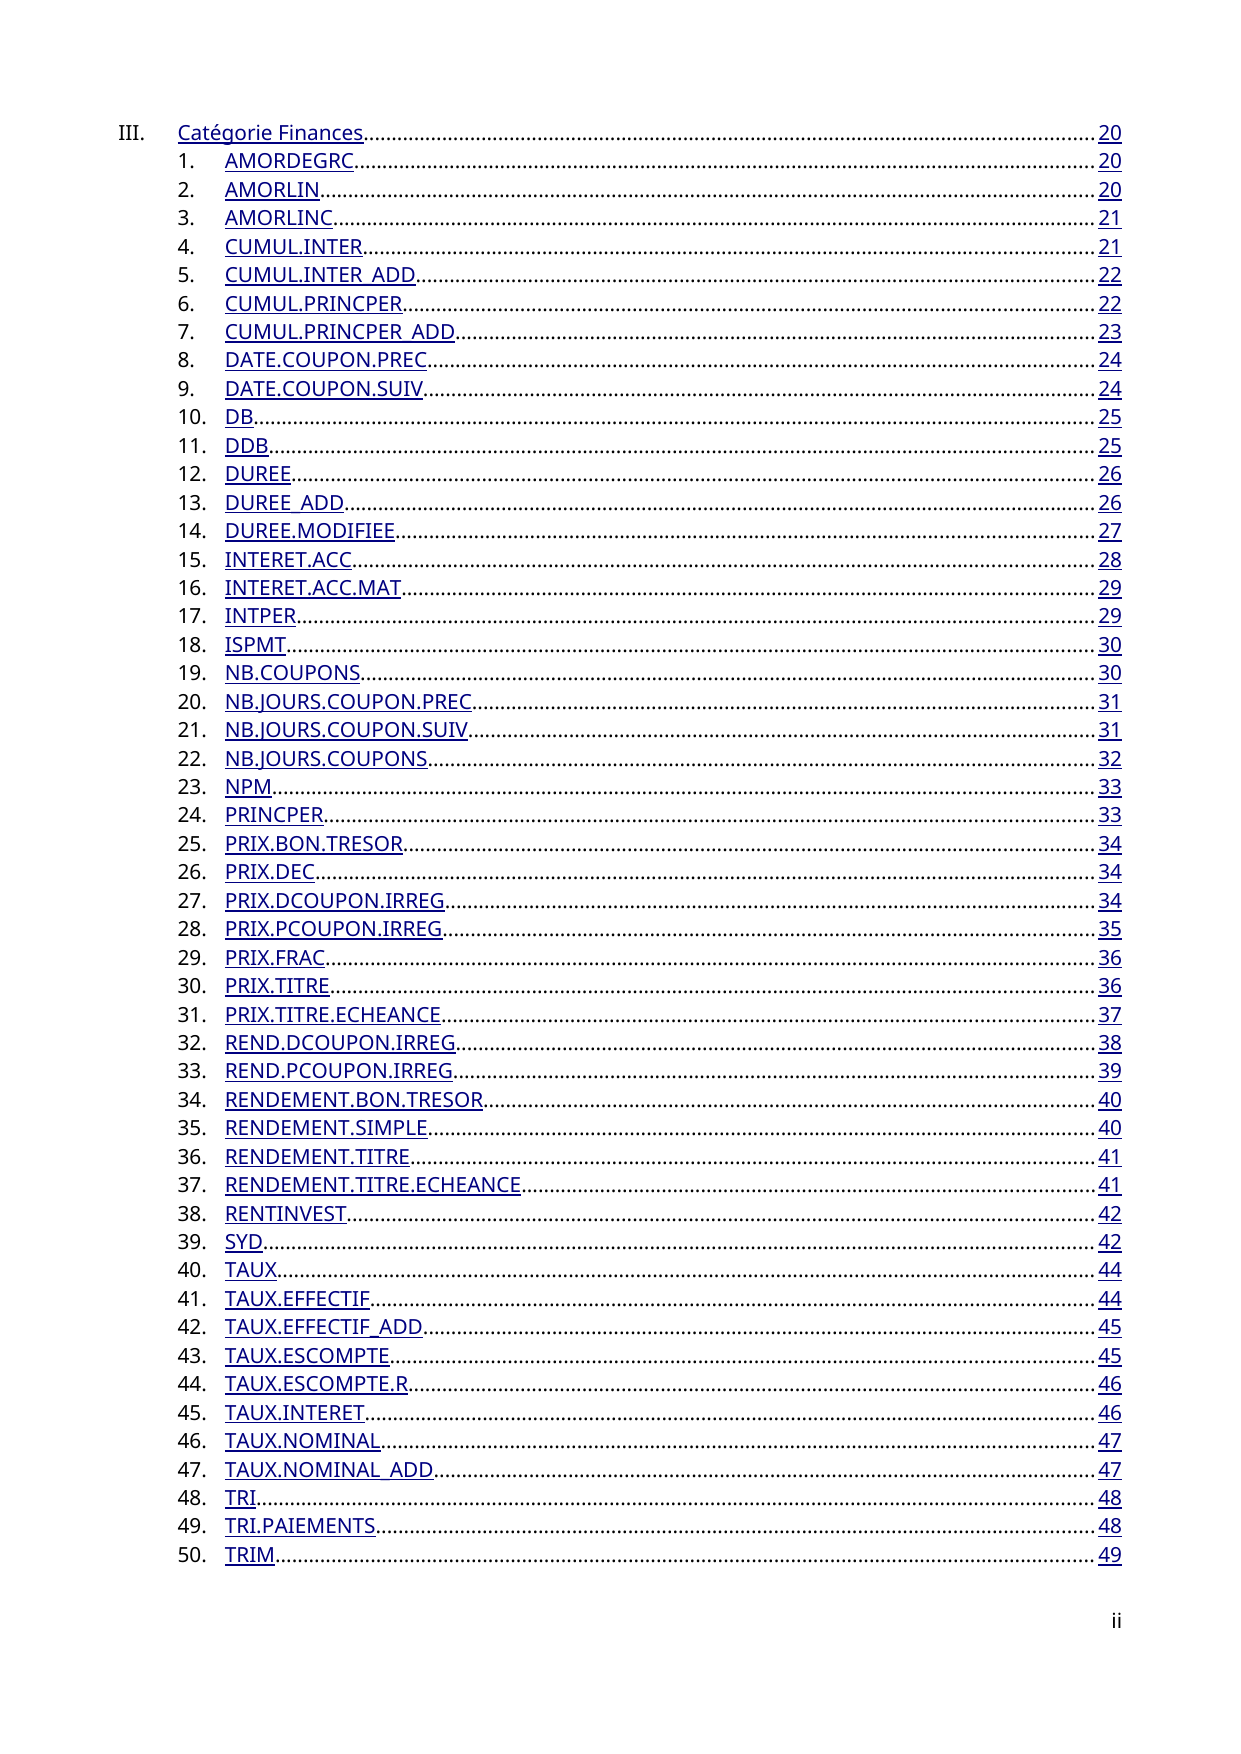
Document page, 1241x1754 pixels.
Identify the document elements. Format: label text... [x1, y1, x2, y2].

text 20. NB.JOURS.COUPON.PREC 31 [177, 687, 1122, 715]
text 45. TAUX.INTERET 46 [177, 1398, 1122, 1426]
text 43. TAUX.ESCOMPTE 45 [177, 1341, 1122, 1369]
text 26. PRIX.DEC 34 [177, 857, 1122, 886]
text 37. RENDEMENT.TITRE.ECHEANCE 41 [177, 1170, 1122, 1199]
text 15. INTERET.ACC 28 [177, 545, 1122, 573]
text 5. CUMUL.INTER_ADD 22 [177, 260, 1122, 289]
text 18. ISPMT 30 [177, 630, 1122, 658]
text 47. TAUX.NOMINAL_ADD 47 [177, 1455, 1122, 1483]
text 36. RENDEMENT.TITRE 41 [177, 1142, 1122, 1170]
text 28. PRIX.PCOUPON.IRREG 35 [177, 914, 1122, 943]
text 4. CUMUL.INTER 21 [177, 232, 1122, 260]
text 25. PRIX.BON.TRESOR 34 [177, 829, 1122, 857]
text 12. DUREE 26 [177, 459, 1122, 488]
text 48. TRI 48 [177, 1483, 1122, 1512]
text 40. TAUX 44 [177, 1256, 1122, 1284]
text 16. INTERET.ACC.MAT 29 [177, 573, 1122, 602]
text 14. DUREE.MODIFIEE 27 [177, 516, 1122, 545]
text 7. CUMUL.PRINCPER_ADD 23 [177, 317, 1122, 346]
text 9. DATE.COUPON.SUIV 24 [177, 374, 1122, 402]
text 38. RENTINVEST 42 [177, 1199, 1122, 1227]
text 35. RENDEMENT.SIMPLE 40 [177, 1113, 1122, 1142]
text 13. DUREE_ADD 26 [177, 488, 1122, 516]
text 22. NB.JOURS.COUPONS 32 [177, 744, 1122, 772]
text 17. INTPER 29 [177, 602, 1122, 630]
text 32. REND.DCOUPON.IRREG 38 [177, 1028, 1122, 1057]
text 49. TRI.PAIEMENTS 48 [177, 1512, 1122, 1540]
text 1. AMORDEGRC 20 [177, 147, 1122, 175]
text 19. NB.COUPONS 30 [177, 658, 1122, 687]
text 21. NB.JOURS.COUPON.SUIV 31 [177, 715, 1122, 744]
text 30. PRIX.TITRE 36 [177, 971, 1122, 1000]
text 23. NPM 33 [177, 772, 1122, 801]
text 8. DATE.COUPON.PREC 24 [177, 346, 1122, 374]
text 2. AMORLIN 20 [177, 175, 1122, 203]
text 10. DB 25 [177, 402, 1122, 431]
text 27. PRIX.DCOUPON.IRREG 34 [177, 886, 1122, 914]
text 29. PRIX.FRAC 36 [177, 943, 1122, 971]
text 11. DDB 25 [177, 431, 1122, 459]
text 42. TAUX.EFFECTIF_ADD 45 [177, 1312, 1122, 1341]
text 41. TAUX.EFFECTIF 44 [177, 1284, 1122, 1312]
text 34. RENDEMENT.BON.TRESOR 40 [177, 1085, 1122, 1113]
text 50. TRIM 49 [177, 1540, 1122, 1568]
text 24. PRINCPER 33 [177, 801, 1122, 829]
text 6. CUMUL.PRINCPER 22 [177, 289, 1122, 317]
text III. Catégorie Finances 20 [118, 118, 1122, 147]
text 31. PRIX.TITRE.ECHEANCE 37 [177, 1000, 1122, 1028]
text 33. REND.PCOUPON.IRREG 39 [177, 1057, 1122, 1085]
text 39. SYD 42 [177, 1227, 1122, 1256]
text 3. AMORLINC 21 [177, 203, 1122, 232]
text 46. TAUX.NOMINAL 47 [177, 1426, 1122, 1455]
text 44. TAUX.ESCOMPTE.R 46 [177, 1369, 1122, 1398]
